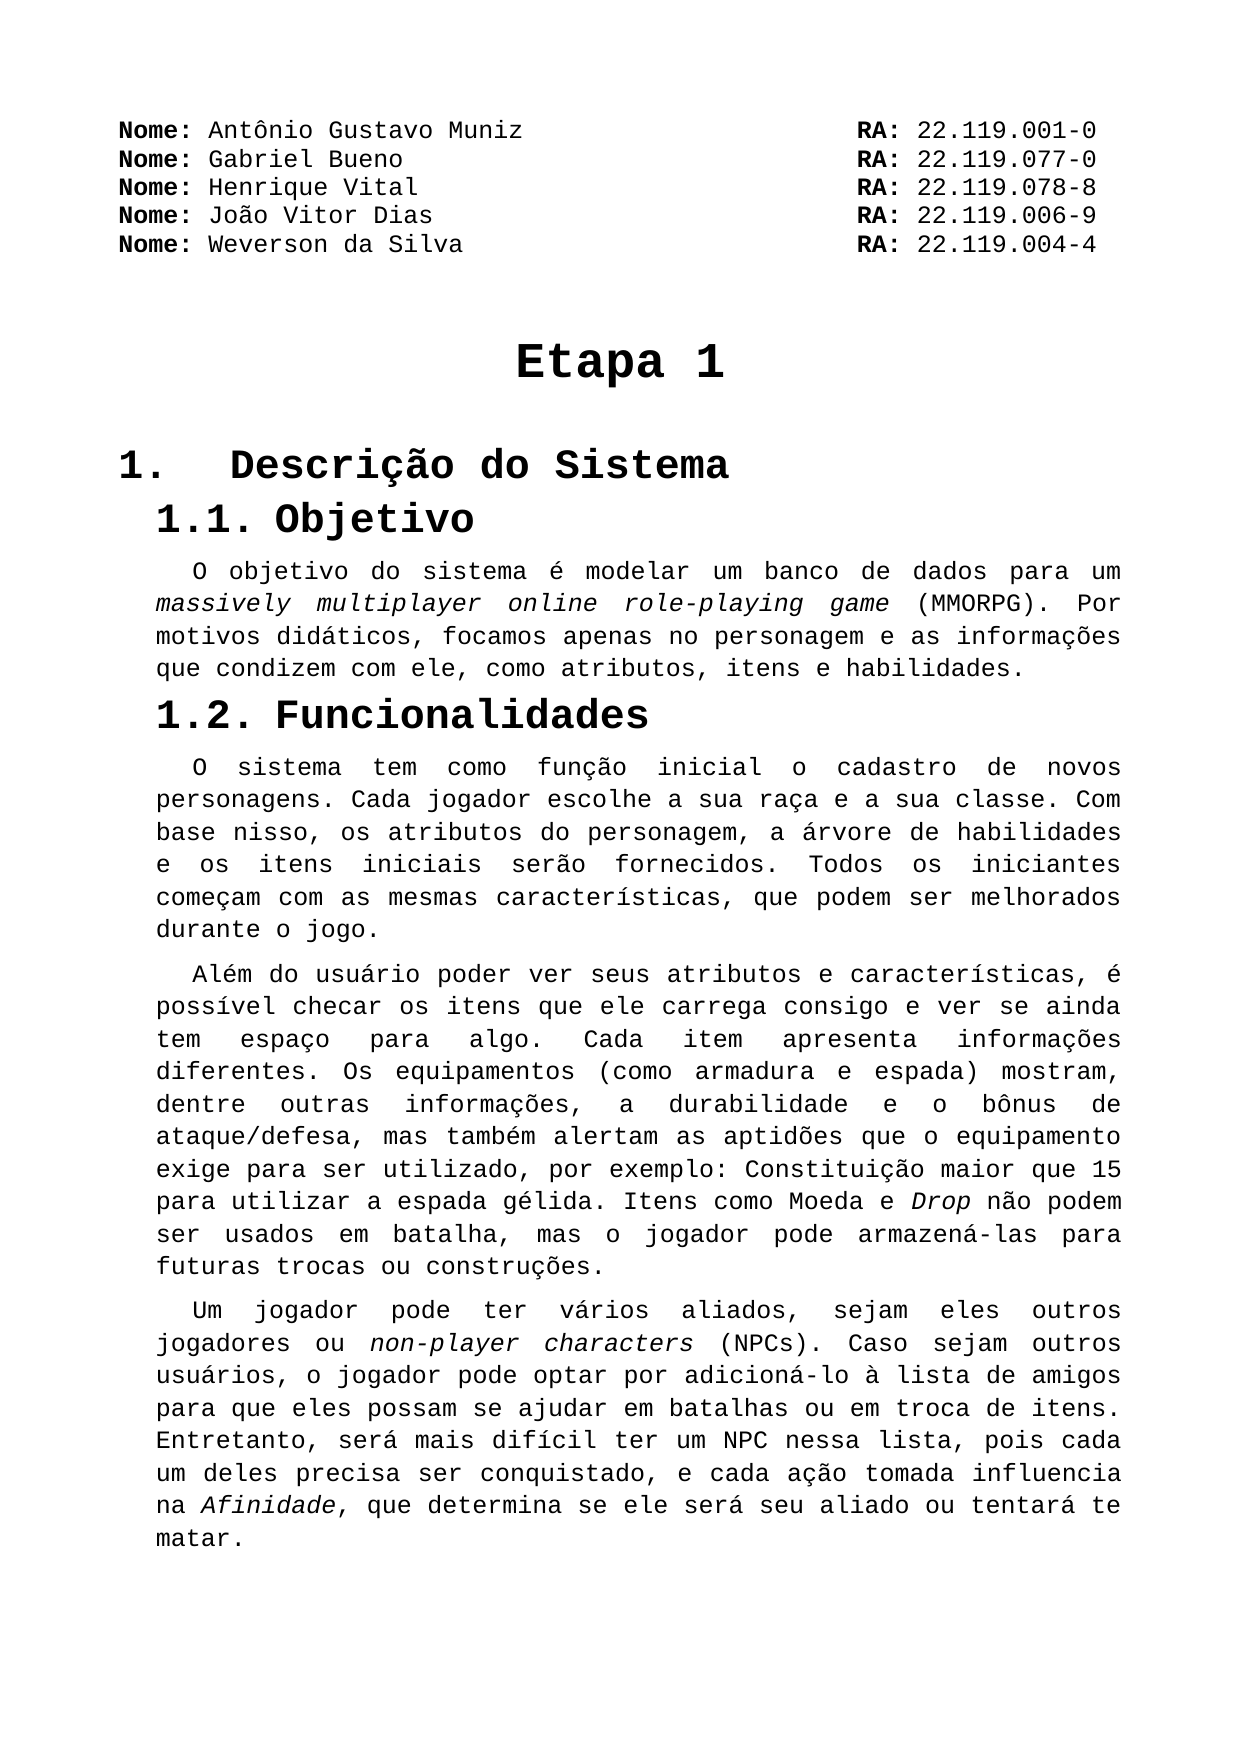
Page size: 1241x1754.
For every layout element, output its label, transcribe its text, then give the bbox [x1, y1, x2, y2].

text Nome: Weverson da Silva RA: 22.119.004-4 [118, 231, 1122, 260]
list Objetivo [156, 498, 1122, 545]
list Funcionalidades [156, 694, 1122, 741]
text Nome: Gabriel Bueno RA: 22.119.077-0 [118, 146, 1122, 175]
text O sistema tem como função inicial o cadastro de novos personagens. Cada jogador escolhe a sua raça e a sua classe. Com base nisso, os atributos do personagem, a árvore de habilidades e os itens iniciais serão fornecidos. Todos os iniciantes começam com as mesmas características, que podem ser melhorados durante o jogo. [156, 754, 1122, 945]
text Nome: Henrique Vital RA: 22.119.078-8 [118, 175, 1122, 203]
list Descrição do Sistema [118, 444, 1122, 491]
text Um jogador pode ter vários aliados, sejam eles outros jogadores ou non-player characters (NPCs). Caso sejam outros usuários, o jogador pode optar por adicioná-lo à lista de amigos para que eles possam se ajudar em batalhas ou em troca de itens. Entretanto, será mais difícil ter um NPC nessa lista, pois cada um deles precisa ser conquistado, e cada ação tomada influencia na Afinidade, que determina se ele será seu aliado ou tentará te matar. [156, 1298, 1122, 1554]
text Nome: João Vitor Dias RA: 22.119.006-9 [118, 203, 1122, 231]
text Nome: Antônio Gustavo Muniz RA: 22.119.001-0 [118, 118, 1122, 146]
text Além do usuário poder ver seus atributos e características, é possível checar os itens que ele carrega consigo e ver se ainda tem espaço para algo. Cada item apresenta informações diferentes. Os equipamentos (como armadura e espada) mostram, dentre outras informações, a durabilidade e o bônus de ataque/defesa, mas também alertam as aptidões que o equipamento exige para ser utilizado, por exemplo: Constituição maior que 15 para utilizar a espada gélida. Itens como Moeda e Drop não podem ser usados em batalha, mas o jogador pode armazená-las para futuras trocas ou construções. [156, 961, 1122, 1282]
text O objetivo do sistema é modelar um banco de dados para um massively multiplayer online role-playing game (MMORPG). Por motivos didáticos, focamos apenas no personagem e as informações que condizem com ele, como atributos, itens e habilidades. [156, 558, 1122, 684]
text Etapa 1 [118, 335, 1122, 392]
